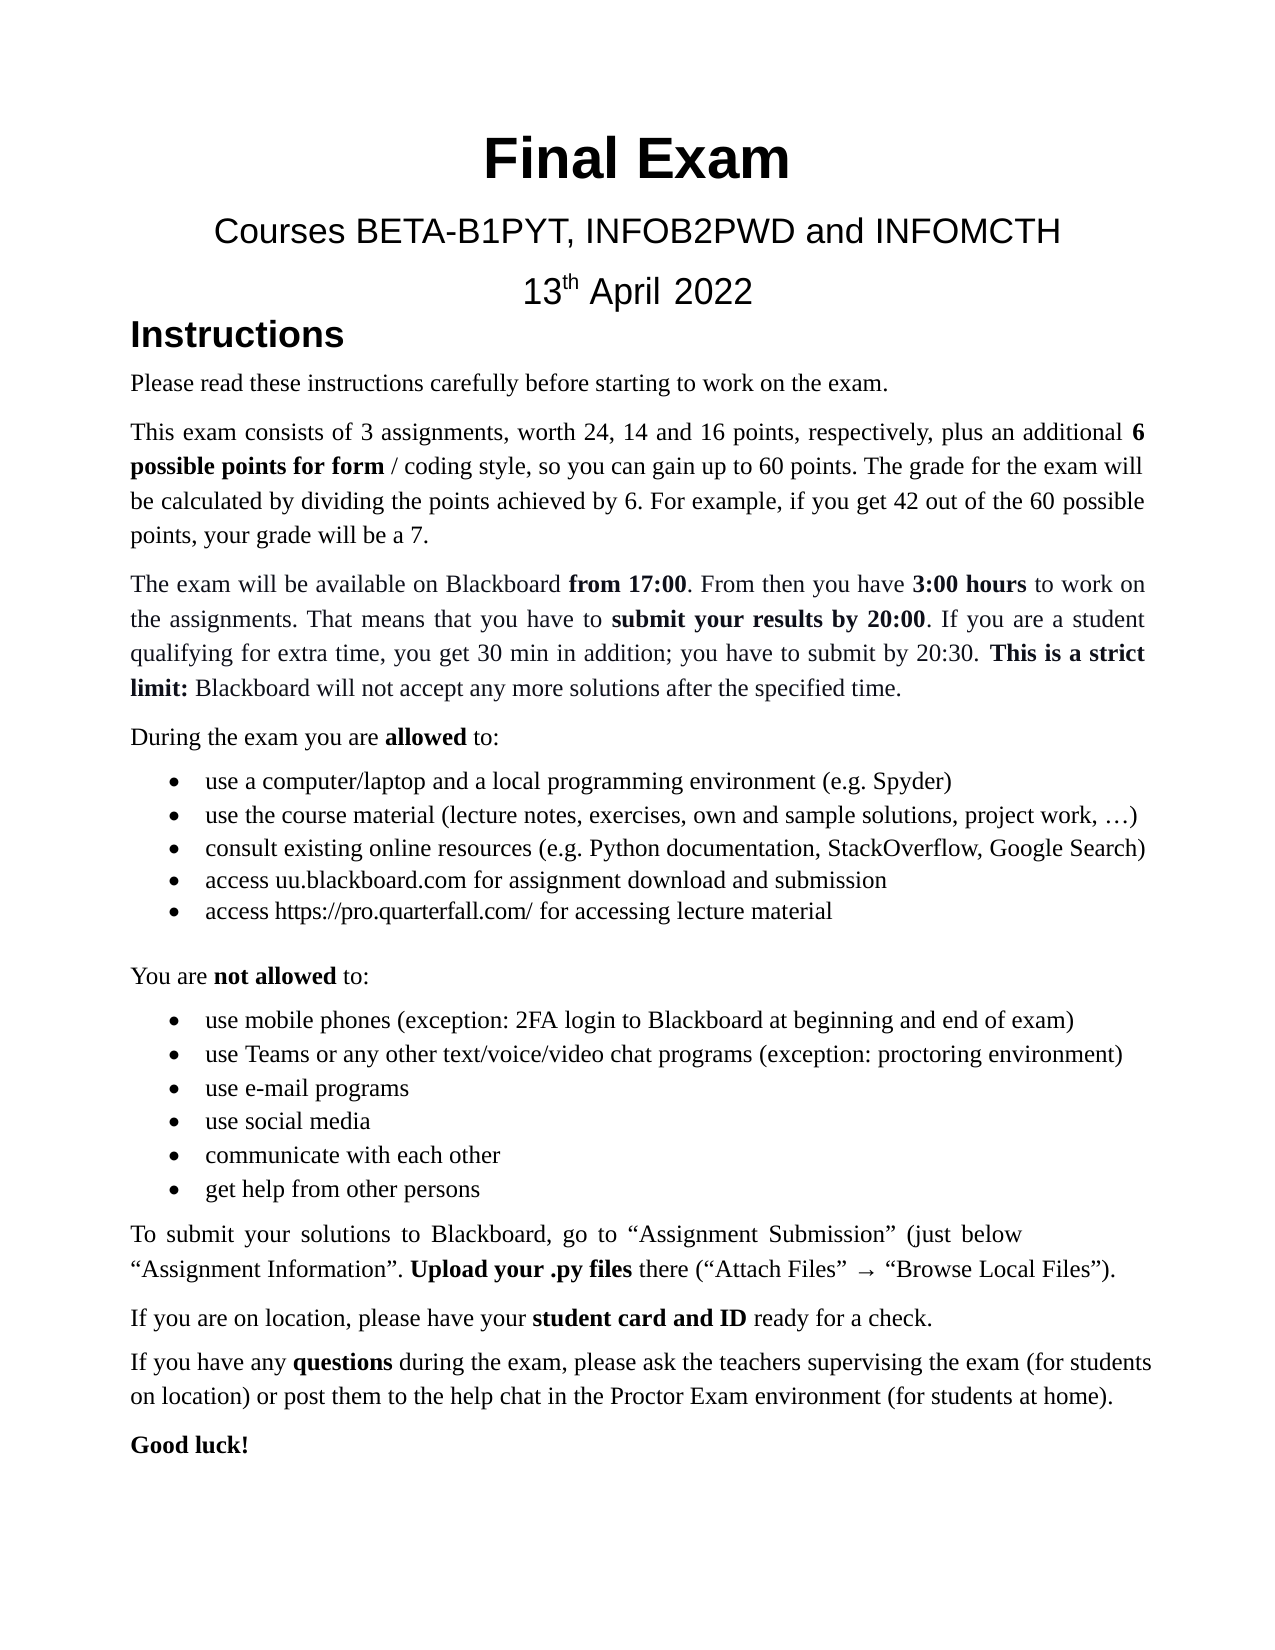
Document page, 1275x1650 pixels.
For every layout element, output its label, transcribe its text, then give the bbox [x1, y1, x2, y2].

list communicate with each other [168, 1140, 1157, 1170]
title Final Exam [118, 123, 1157, 191]
text Good luck! [130, 1430, 1157, 1459]
list use a computer/laptop and a local programming environment (e.g. Spyder) [168, 765, 1157, 795]
list get help from other persons [168, 1173, 1157, 1204]
text To submit your solutions to Blackboard, go to “Assignment Submission” (just below “Assignment Information”. Upload your .py files there (“Attach Files” → “Browse Local Files”). [130, 1219, 1157, 1283]
list use social media [168, 1106, 1157, 1136]
text 13th April 2022 [199, 269, 1076, 312]
list access https://pro.quarterfall.com/ for accessing lecture material [168, 895, 1157, 925]
text During the exam you are allowed to: [130, 722, 1157, 751]
text Courses BETA-B1PYT, INFOB2PWD and INFOMCTH [199, 210, 1076, 251]
text Please read these instructions carefully before starting to work on the exam. [130, 368, 1157, 397]
text If you are on location, please have your student card and ID ready for a check. [130, 1303, 1157, 1332]
list use mobile phones (exception: 2FA login to Blackboard at beginning and end of exam) [168, 1004, 1157, 1034]
text The exam will be available on Blackboard from 17:00. From then you have 3:00 hours to work on the assignments. That means that you have to submit your results by 20:00. If you are a student qualifying for extra time, you get 30 min in addition; you have to submit by 20:30. This is a strict limit: Blackboard will not accept any more solutions after the specified time. [130, 569, 1145, 701]
list access uu.blackboard.com for assignment download and submission [168, 864, 1157, 894]
list use e-mail programs [168, 1072, 1157, 1102]
list use the course material (lecture notes, exercises, own and sample solutions, project work, …) [168, 799, 1157, 829]
list consult existing online resources (e.g. Python documentation, StackOverflow, Google Search) [168, 833, 1157, 863]
list use Teams or any other text/voice/video chat programs (exception: proctoring environment) [168, 1038, 1157, 1068]
text You are not allowed to: [130, 961, 1157, 990]
text Instructions [130, 312, 1157, 355]
text If you have any questions during the exam, please ask the teachers supervising the exam (for students on location) or post them to the help chat in the Proctor Exam environment (for students at home). [130, 1347, 1157, 1410]
text This exam consists of 3 assignments, worth 24, 14 and 16 points, respectively, plus an additional 6 possible points for form / coding style, so you can gain up to 60 points. The grade for the exam will be calculated by dividing the points achieved by 6. For example, if you get 42 out of the 60 possible points, your grade will be a 7. [130, 417, 1144, 549]
